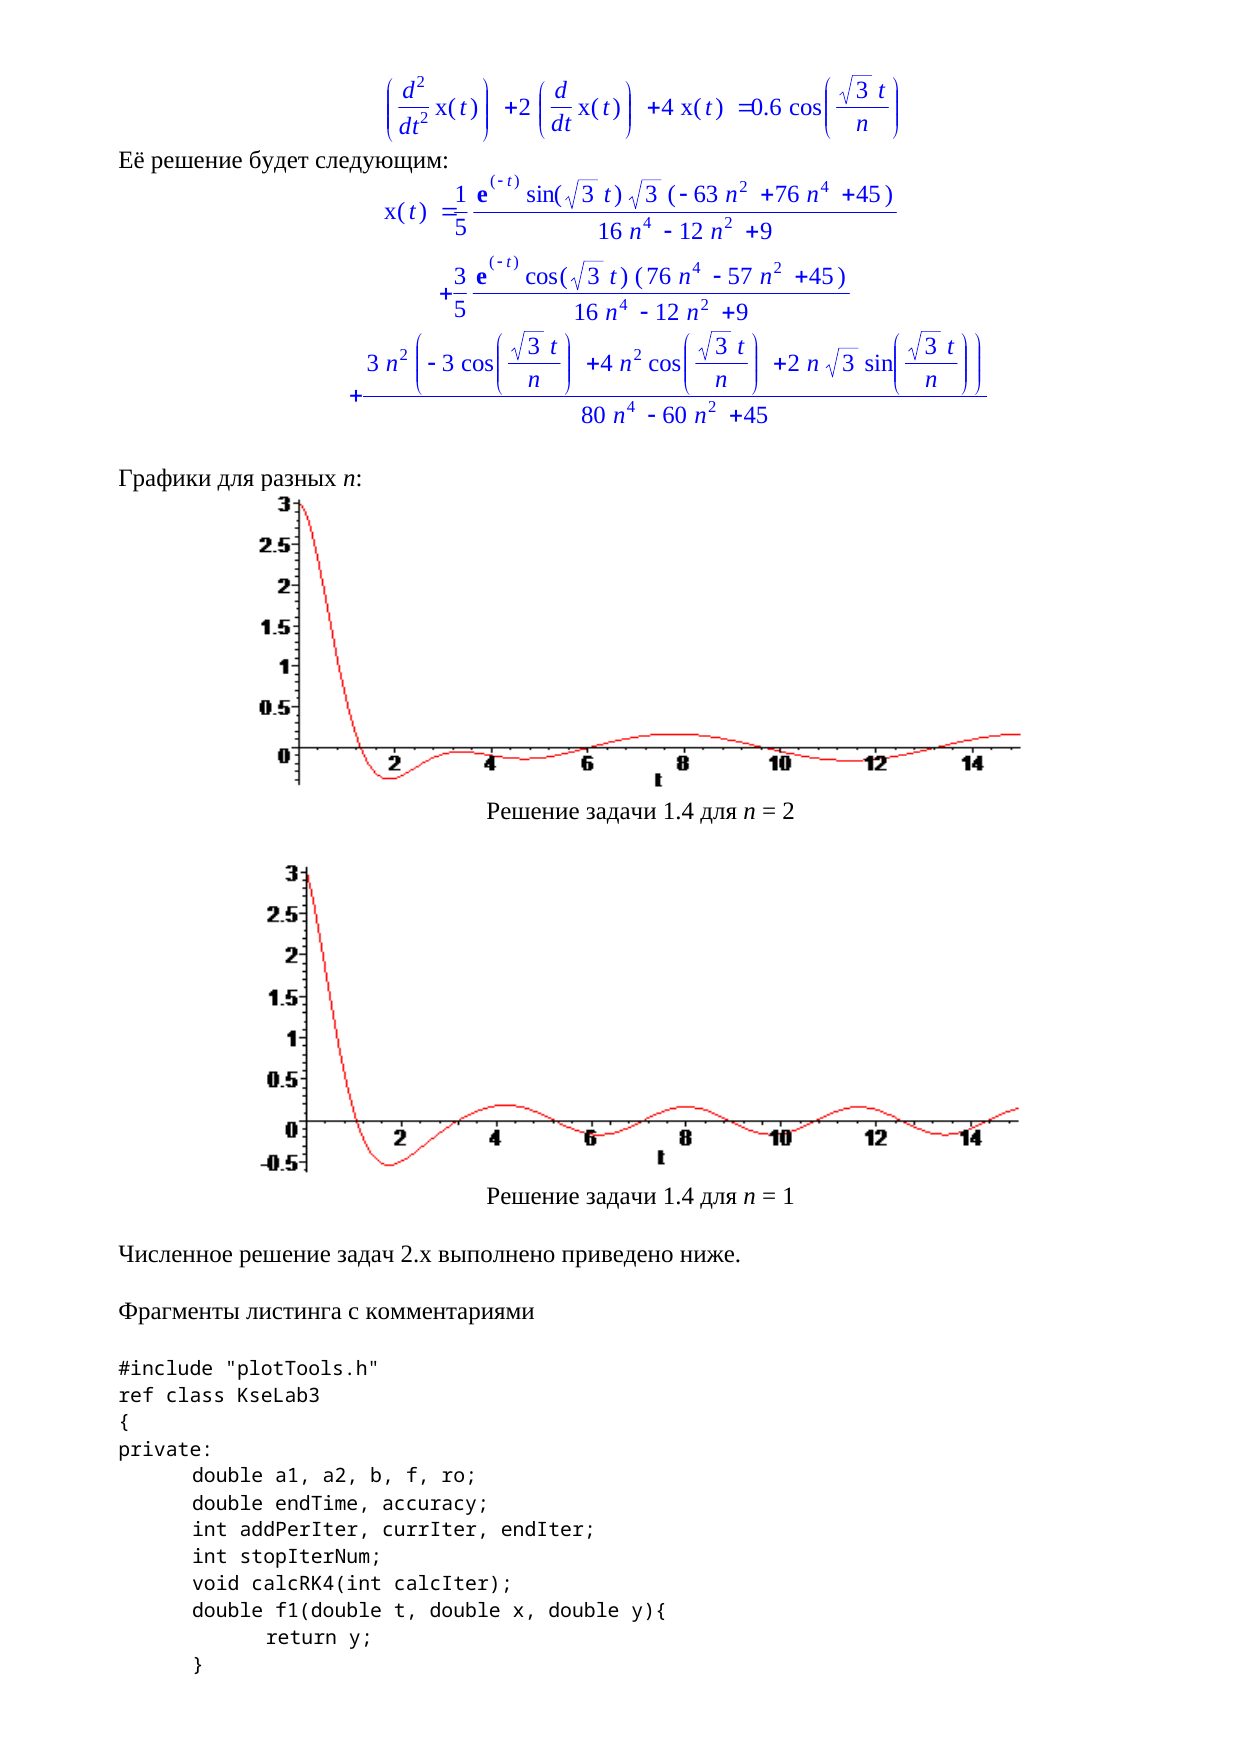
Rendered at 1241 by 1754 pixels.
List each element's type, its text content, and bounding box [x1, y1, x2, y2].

text Графики для разных n: [118, 463, 1162, 491]
text } [118, 1651, 1162, 1678]
text int stopIterNum; [118, 1543, 1162, 1570]
text Фрагменты листинга с комментариями [118, 1296, 1162, 1325]
text double f1(double t, double x, double y){ [118, 1597, 1162, 1624]
text void calcRK4(int calcIter); [118, 1570, 1162, 1597]
text double endTime, accuracy; [118, 1489, 1162, 1516]
text ref class KseLab3 [118, 1381, 1162, 1408]
text int addPerIter, currIter, endIter; [118, 1516, 1162, 1543]
text double a1, a2, b, f, ro; [118, 1462, 1162, 1489]
text return y; [118, 1624, 1162, 1651]
text private: [118, 1435, 1162, 1462]
text #include "plotTools.h" [118, 1354, 1162, 1381]
text Её решение будет следующим: [118, 145, 1162, 174]
text { [118, 1408, 1162, 1435]
text Решение задачи 1.4 для n = 2 [118, 796, 1162, 825]
text Решение задачи 1.4 для n = 1 [118, 1181, 1162, 1210]
text Численное решение задач 2.х выполнено приведено ниже. [118, 1239, 1162, 1268]
